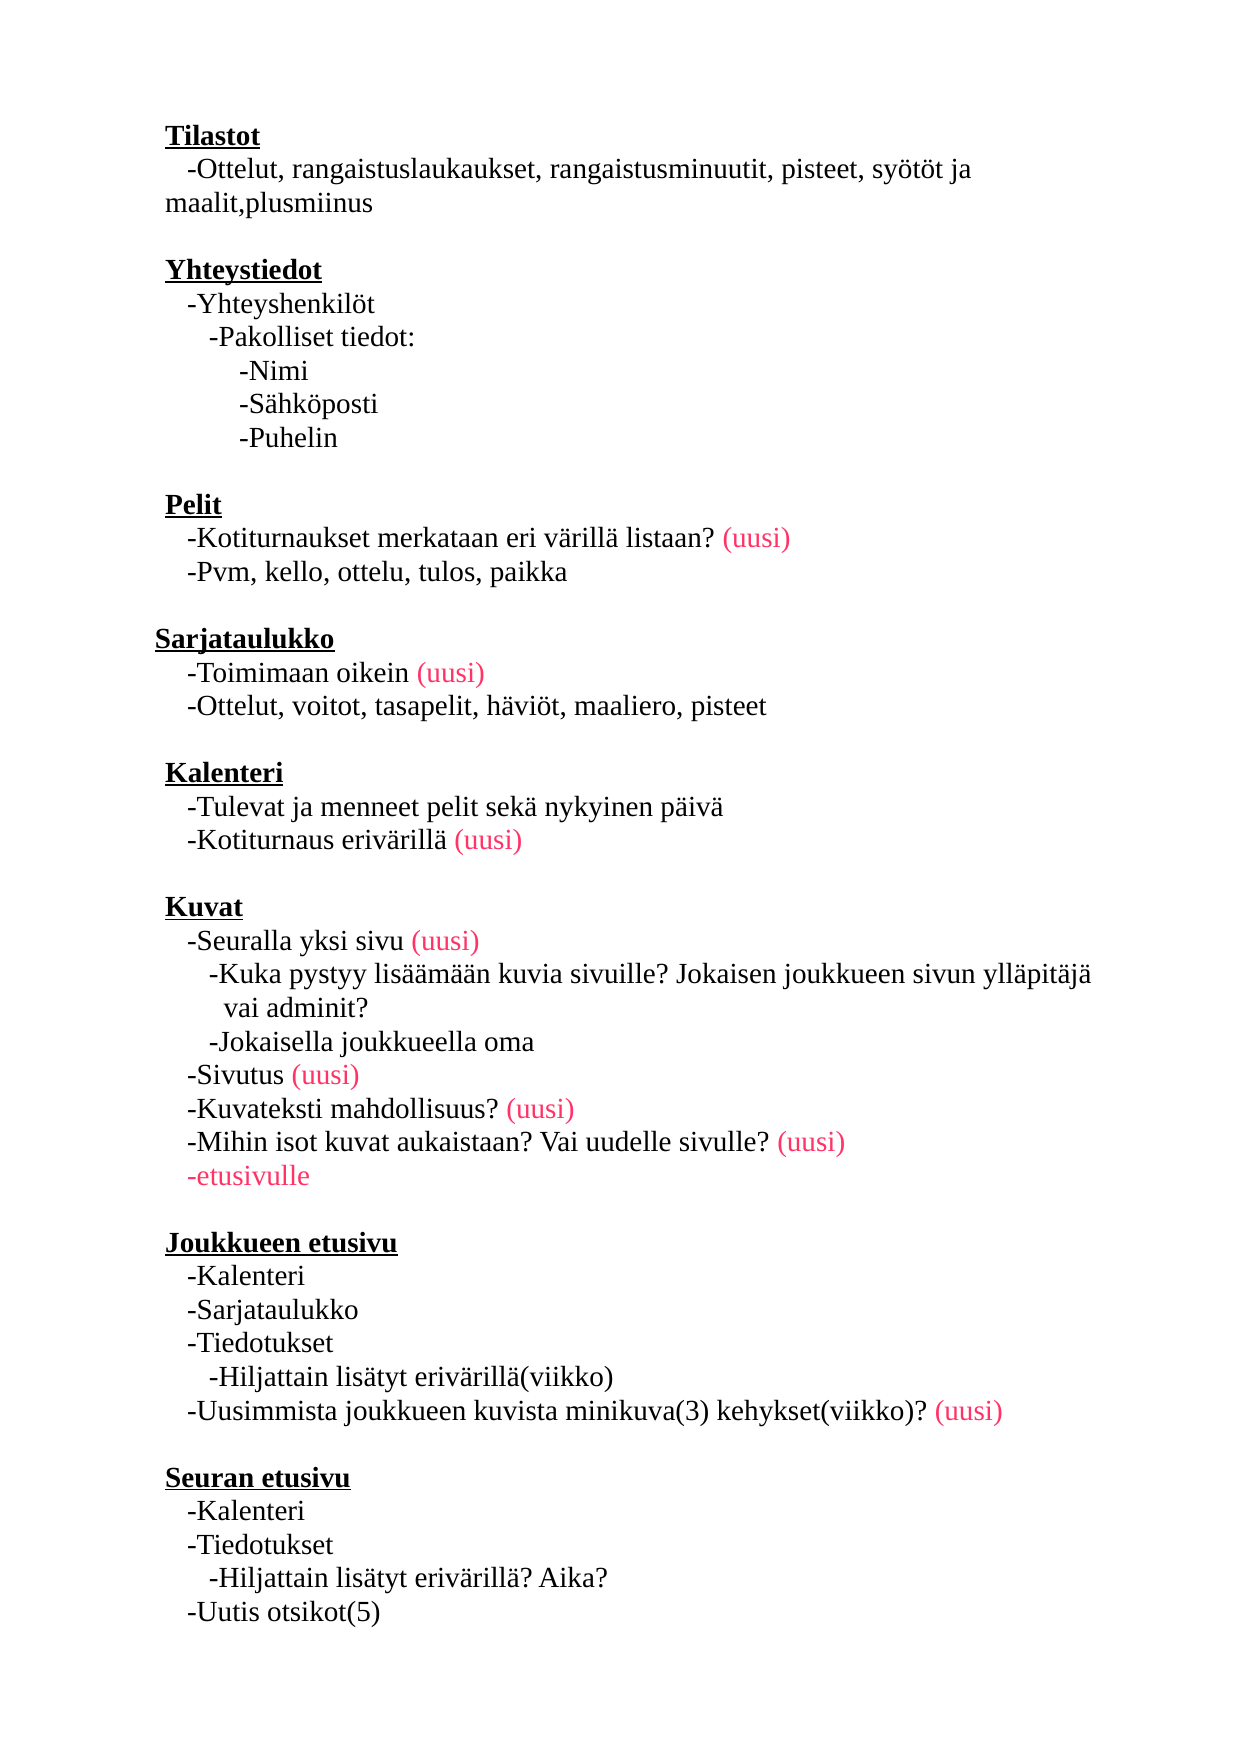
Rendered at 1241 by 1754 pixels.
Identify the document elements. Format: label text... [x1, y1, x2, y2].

text -Jokaisella joukkueella oma [165, 1024, 1122, 1057]
text -Hiljattain lisätyt erivärillä? Aika? [165, 1560, 1122, 1594]
text -Hiljattain lisätyt erivärillä(viikko) [165, 1359, 1122, 1393]
text -Tiedotukset [165, 1527, 1122, 1560]
text -Toimimaan oikein (uusi) [165, 655, 1122, 688]
text Tilastot [165, 118, 1122, 152]
text -Sivutus (uusi) [165, 1057, 1122, 1091]
text -Mihin isot kuvat aukaistaan? Vai uudelle sivulle? (uusi) [165, 1124, 1122, 1158]
text -Ottelut, rangaistuslaukaukset, rangaistusminuutit, pisteet, syötöt ja maalit,plusmiinus [165, 152, 1122, 219]
text -Kotiturnaus erivärillä (uusi) [165, 822, 1122, 856]
text -Sähköposti [165, 386, 1122, 420]
text -Nimi [165, 353, 1122, 386]
text -Kuka pystyy lisäämään kuvia sivuille? Jokaisen joukkueen sivun ylläpitäjä [165, 957, 1122, 990]
text -Puhelin [165, 420, 1122, 453]
text Pelit [165, 487, 1122, 521]
text -Uutis otsikot(5) [165, 1594, 1122, 1627]
text -etusivulle [165, 1158, 1122, 1191]
text -Seuralla yksi sivu (uusi) [165, 923, 1122, 957]
text Yhteystiedot [165, 252, 1122, 286]
text -Pvm, kello, ottelu, tulos, paikka [165, 554, 1122, 588]
text -Yhteyshenkilöt [165, 286, 1122, 319]
text Sarjataulukko [118, 621, 1122, 655]
text -Ottelut, voitot, tasapelit, häviöt, maaliero, pisteet [165, 688, 1122, 722]
text Kuvat [165, 889, 1122, 923]
text vai adminit? [165, 990, 1122, 1024]
text -Tulevat ja menneet pelit sekä nykyinen päivä [165, 789, 1122, 822]
text -Kalenteri [165, 1258, 1122, 1292]
text -Uusimmista joukkueen kuvista minikuva(3) kehykset(viikko)? (uusi) [165, 1393, 1122, 1426]
text -Tiedotukset [165, 1326, 1122, 1359]
text Kalenteri [165, 755, 1122, 789]
text -Pakolliset tiedot: [165, 319, 1122, 353]
text -Sarjataulukko [165, 1292, 1122, 1326]
text Seuran etusivu [165, 1460, 1122, 1493]
text -Kalenteri [165, 1493, 1122, 1527]
text Joukkueen etusivu [165, 1225, 1122, 1258]
text -Kuvateksti mahdollisuus? (uusi) [165, 1091, 1122, 1124]
text -Kotiturnaukset merkataan eri värillä listaan? (uusi) [165, 521, 1122, 554]
